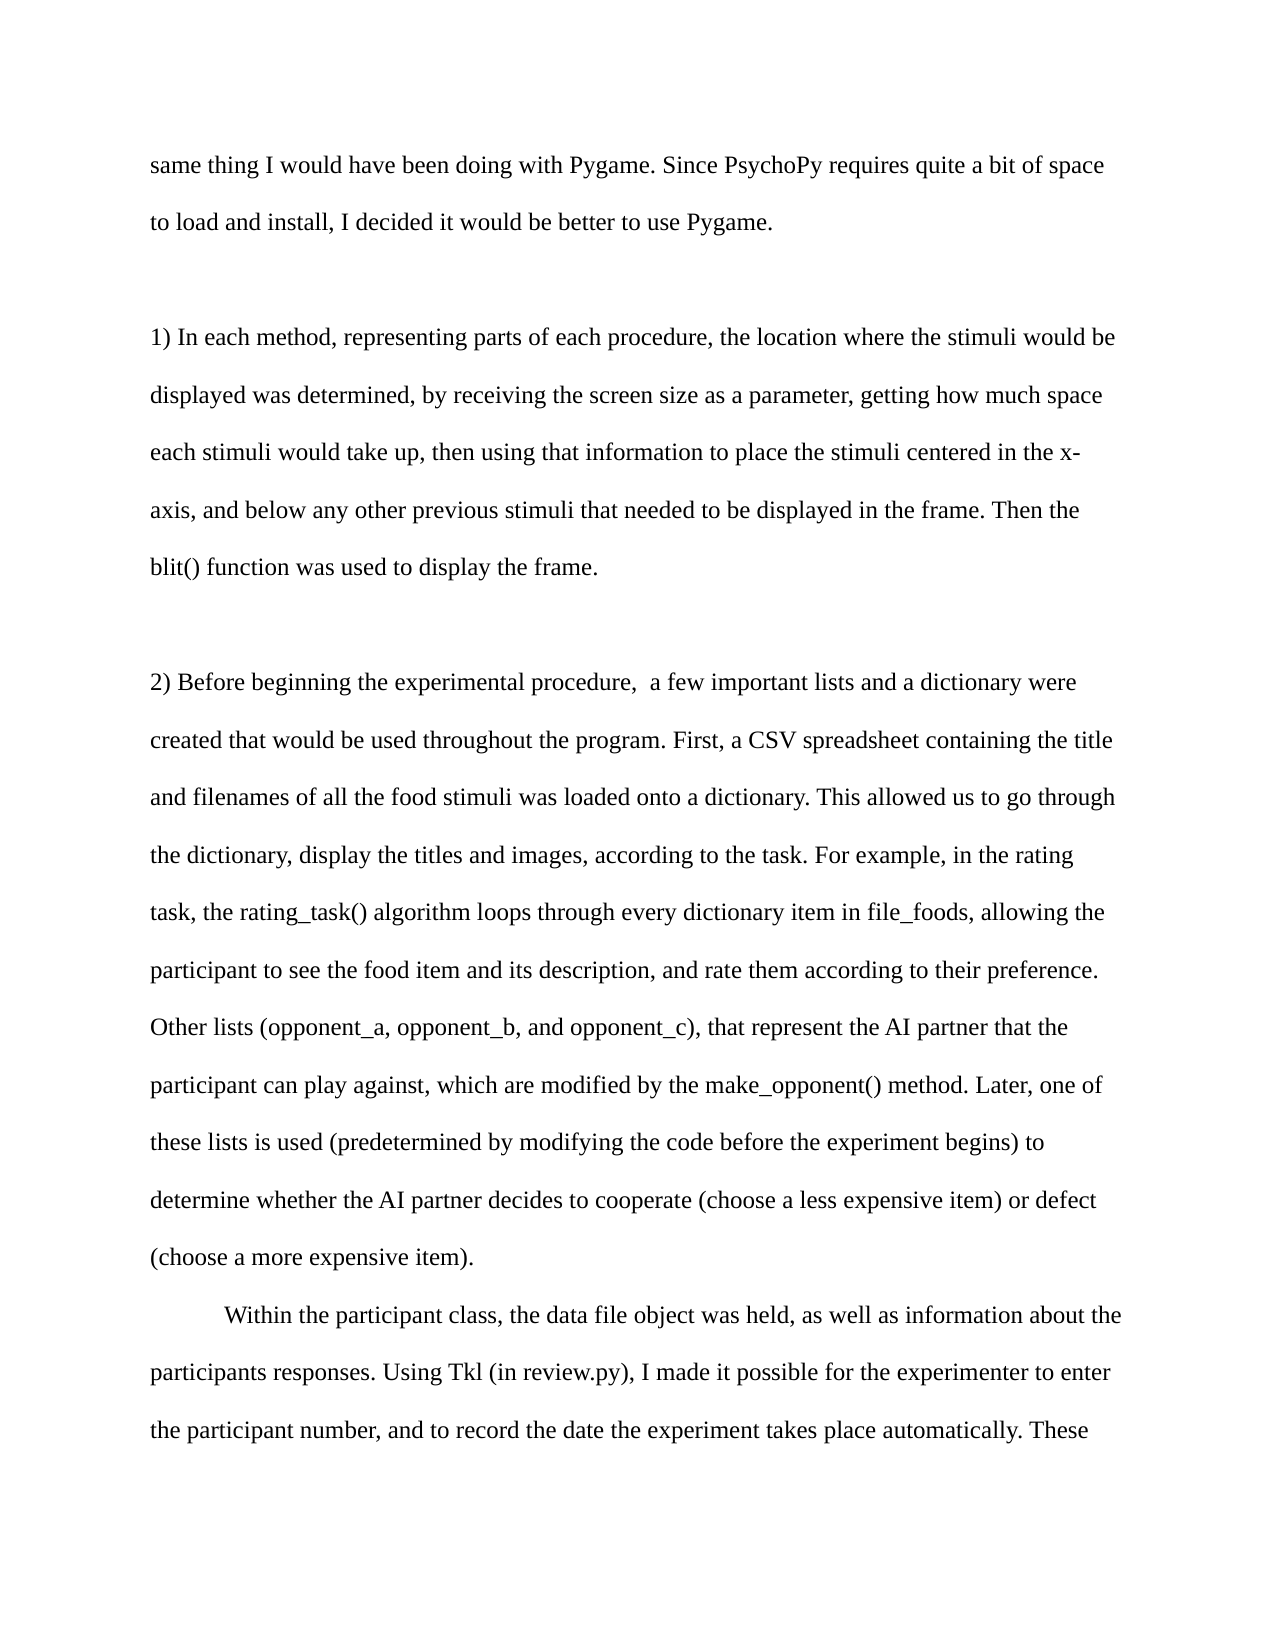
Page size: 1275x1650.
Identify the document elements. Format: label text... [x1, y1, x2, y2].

text same thing I would have been doing with Pygame. Since PsychoPy requires quite a bit of space to load and install, I decided it would be better to use Pygame. [150, 150, 1125, 236]
text Within the participant class, the data file object was held, as well as information about the participants responses. Using Tkl (in review.py), I made it possible for the experimenter to enter the participant number, and to record the date the experiment takes place automatically. These [150, 1300, 1125, 1444]
text 1) In each method, representing parts of each procedure, the location where the stimuli would be displayed was determined, by receiving the screen size as a parameter, getting how much space each stimuli would take up, then using that information to place the stimuli centered in the x-axis, and below any other previous stimuli that needed to be displayed in the frame. Then the blit() function was used to display the frame. [150, 322, 1125, 581]
text 2) Before beginning the experimental procedure, a few important lists and a dictionary were created that would be used throughout the program. First, a CSV spreadsheet containing the title and filenames of all the food stimuli was loaded onto a dictionary. This allowed us to go through the dictionary, display the titles and images, according to the task. For example, in the rating task, the rating_task() algorithm loops through every dictionary item in file_foods, allowing the participant to see the food item and its description, and rate them according to their preference. Other lists (opponent_a, opponent_b, and opponent_c), that represent the AI partner that the participant can play against, which are modified by the make_opponent() method. Later, one of these lists is used (predetermined by modifying the code before the experiment begins) to determine whether the AI partner decides to cooperate (choose a less expensive item) or defect (choose a more expensive item). [150, 667, 1125, 1271]
